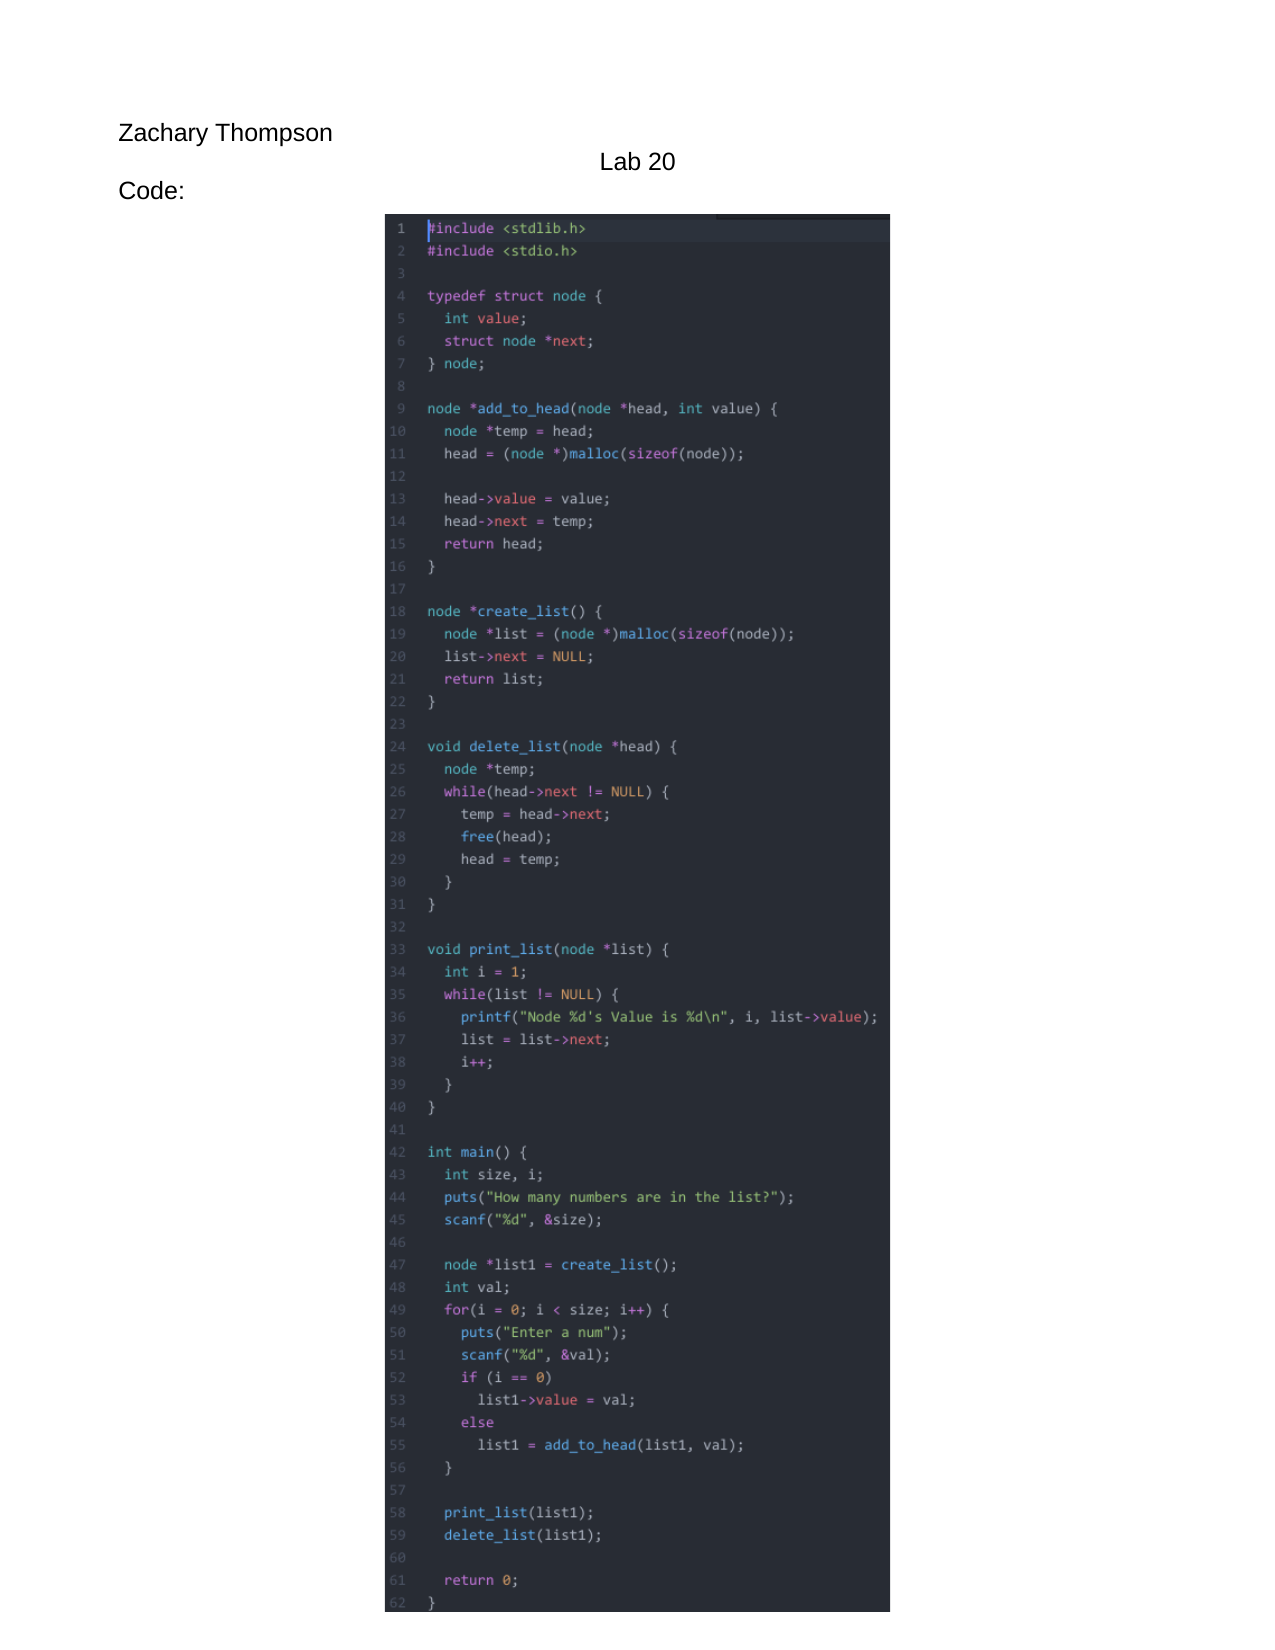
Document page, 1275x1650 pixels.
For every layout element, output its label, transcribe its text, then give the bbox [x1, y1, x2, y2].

picture [384, 214, 891, 1612]
text Zachary Thompson [118, 118, 1157, 147]
text Code: [118, 176, 1157, 204]
text Lab 20 [118, 147, 1157, 176]
